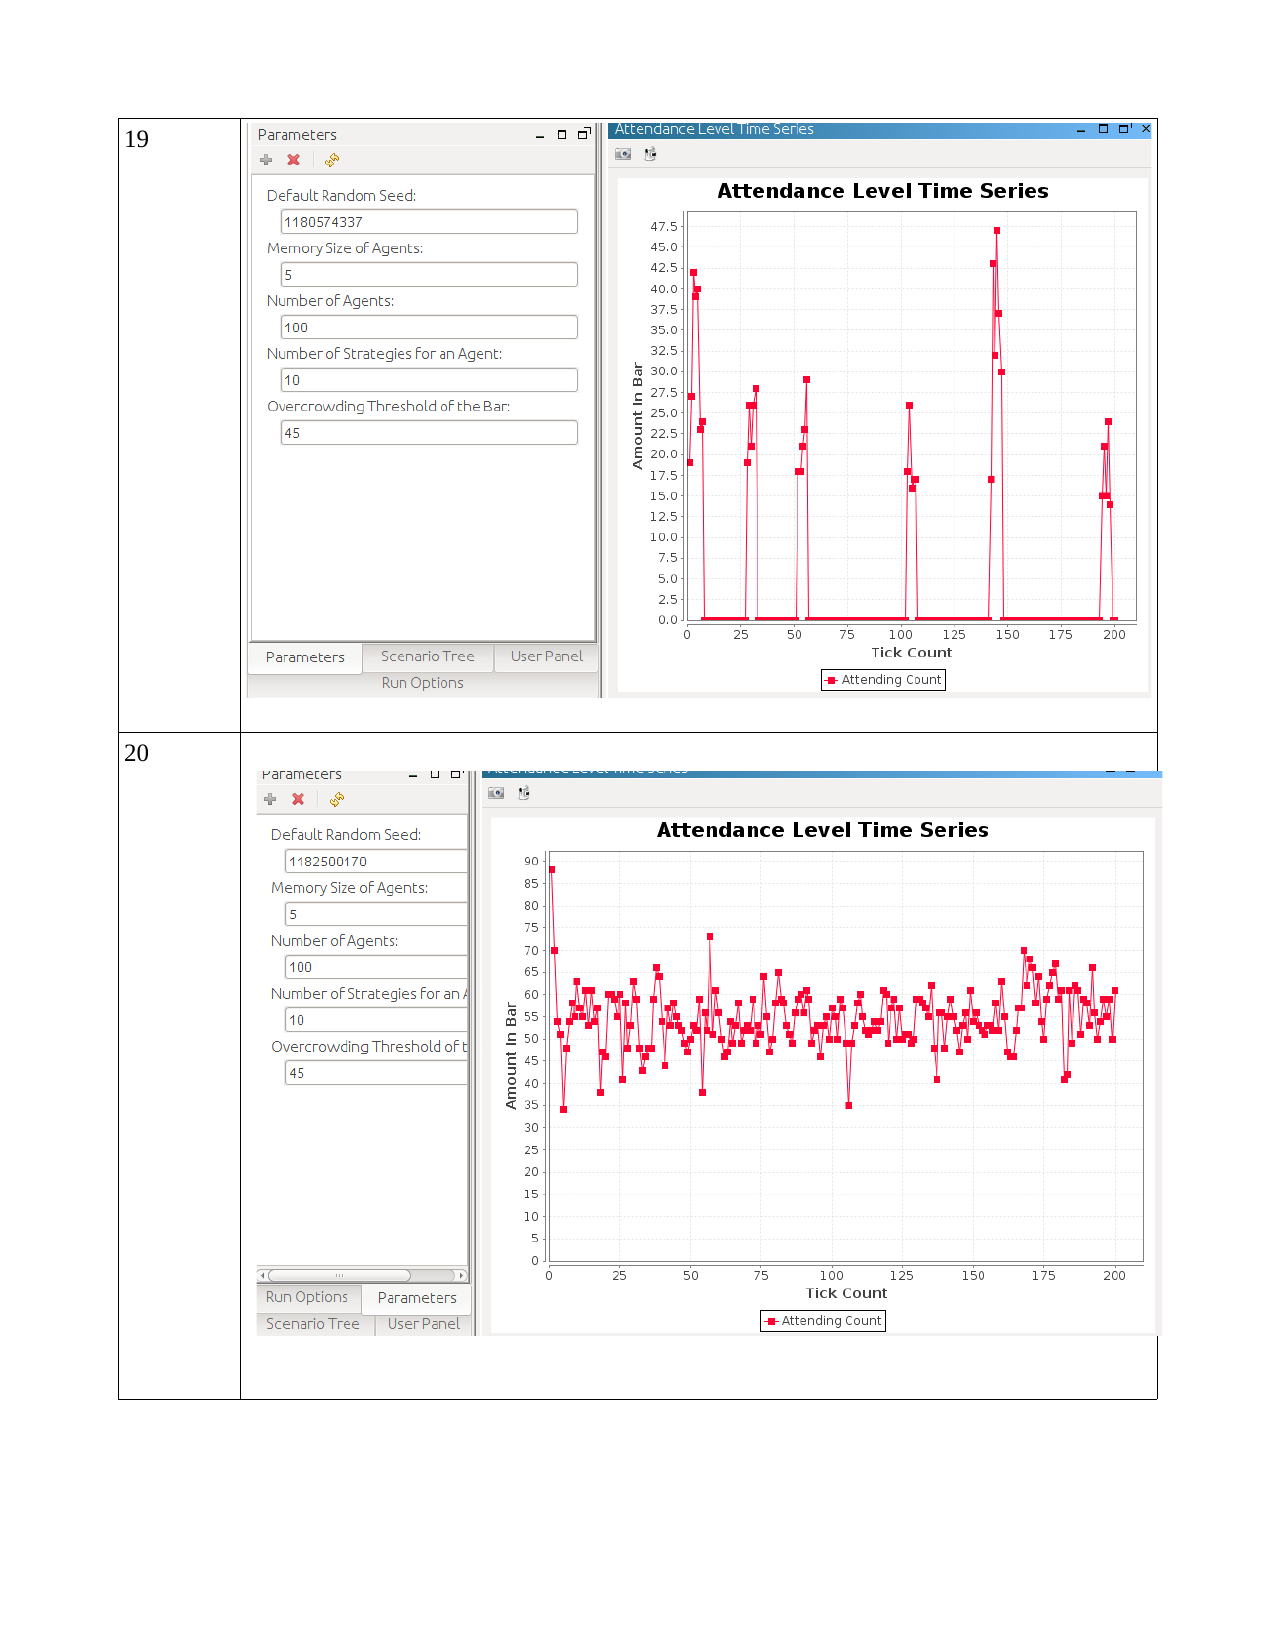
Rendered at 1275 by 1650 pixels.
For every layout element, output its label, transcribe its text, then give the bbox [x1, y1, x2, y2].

table_cell [241, 733, 1157, 1399]
picture [256, 771, 1163, 1336]
table_cell 20 [119, 733, 240, 1399]
table_cell [241, 698, 1157, 732]
table_cell [241, 119, 1157, 697]
table_cell 19 [119, 119, 240, 732]
picture [245, 123, 1152, 698]
